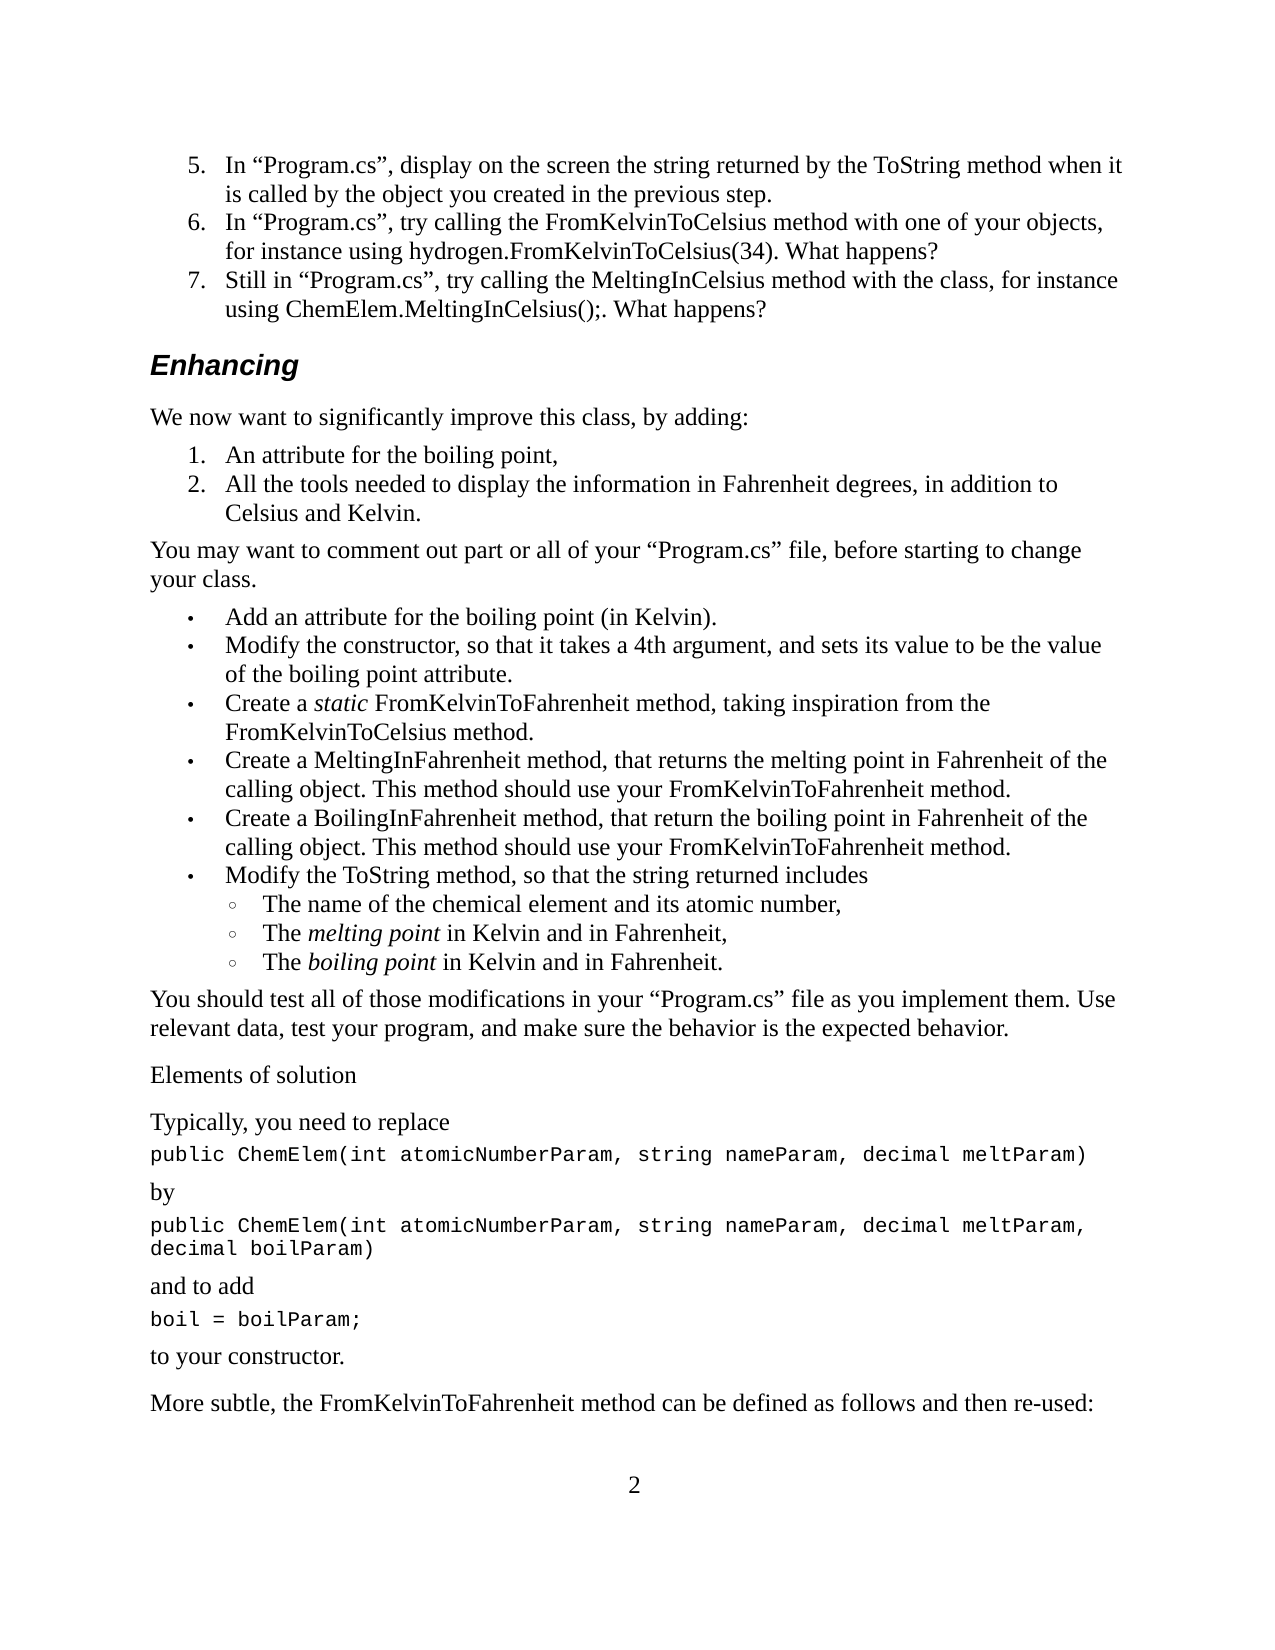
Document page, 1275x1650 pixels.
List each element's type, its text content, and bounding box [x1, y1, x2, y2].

list Add an attribute for the boiling point (in Kelvin). [187, 602, 1125, 631]
text We now want to significantly improve this class, by adding: [150, 402, 1125, 431]
text and to add [150, 1271, 1125, 1300]
list An attribute for the boiling point, [187, 440, 1125, 469]
text boil = boilParam; [150, 1309, 1125, 1332]
text Typically, you need to replace [150, 1107, 1125, 1135]
list The melting point in Kelvin and in Fahrenheit, [225, 918, 1125, 947]
text More subtle, the FromKelvinToFahrenheit method can be defined as follows and then re-used: [150, 1388, 1125, 1417]
list All the tools needed to display the information in Fahrenheit degrees, in addition to Celsius and Kelvin. [187, 469, 1125, 526]
list In “Program.cs”, try calling the FromKelvinToCelsius method with one of your objects, for instance using hydrogen.FromKelvinToCelsius(34). What happens? [187, 207, 1125, 265]
list Create a BoilingInFahrenheit method, that return the boiling point in Fahrenheit of the calling object. This method should use your FromKelvinToFahrenheit method. [187, 803, 1125, 861]
subtitle Enhancing [150, 347, 1125, 381]
list Still in “Program.cs”, try calling the MeltingInCelsius method with the class, for instance using ChemElem.MeltingInCelsius();. What happens? [187, 265, 1125, 322]
text by [150, 1177, 1125, 1206]
list Modify the ToString method, so that the string returned includes [187, 861, 1125, 889]
list In “Program.cs”, display on the screen the string returned by the ToString method when it is called by the object you created in the previous step. [187, 150, 1125, 207]
text You may want to comment out part or all of your “Program.cs” file, before starting to change your class. [150, 535, 1125, 593]
list The name of the chemical element and its atomic number, [225, 889, 1125, 918]
list The boiling point in Kelvin and in Fahrenheit. [225, 947, 1125, 976]
list Modify the constructor, so that it takes a 4th argument, and sets its value to be the value of the boiling point attribute. [187, 631, 1125, 688]
list Create a static FromKelvinToFahrenheit method, taking inspiration from the FromKelvinToCelsius method. [187, 688, 1125, 746]
text You should test all of those modifications in your “Program.cs” file as you implement them. Use relevant data, test your program, and make sure the behavior is the expected behavior. [150, 984, 1125, 1042]
text to your constructor. [150, 1341, 1125, 1370]
text public ChemElem(int atomicNumberParam, string nameParam, decimal meltParam) [150, 1144, 1125, 1168]
list Create a MeltingInFahrenheit method, that returns the melting point in Fahrenheit of the calling object. This method should use your FromKelvinToFahrenheit method. [187, 746, 1125, 803]
text Elements of solution [150, 1060, 1125, 1089]
text public ChemElem(int atomicNumberParam, string nameParam, decimal meltParam, decimal boilParam) [150, 1215, 1125, 1262]
